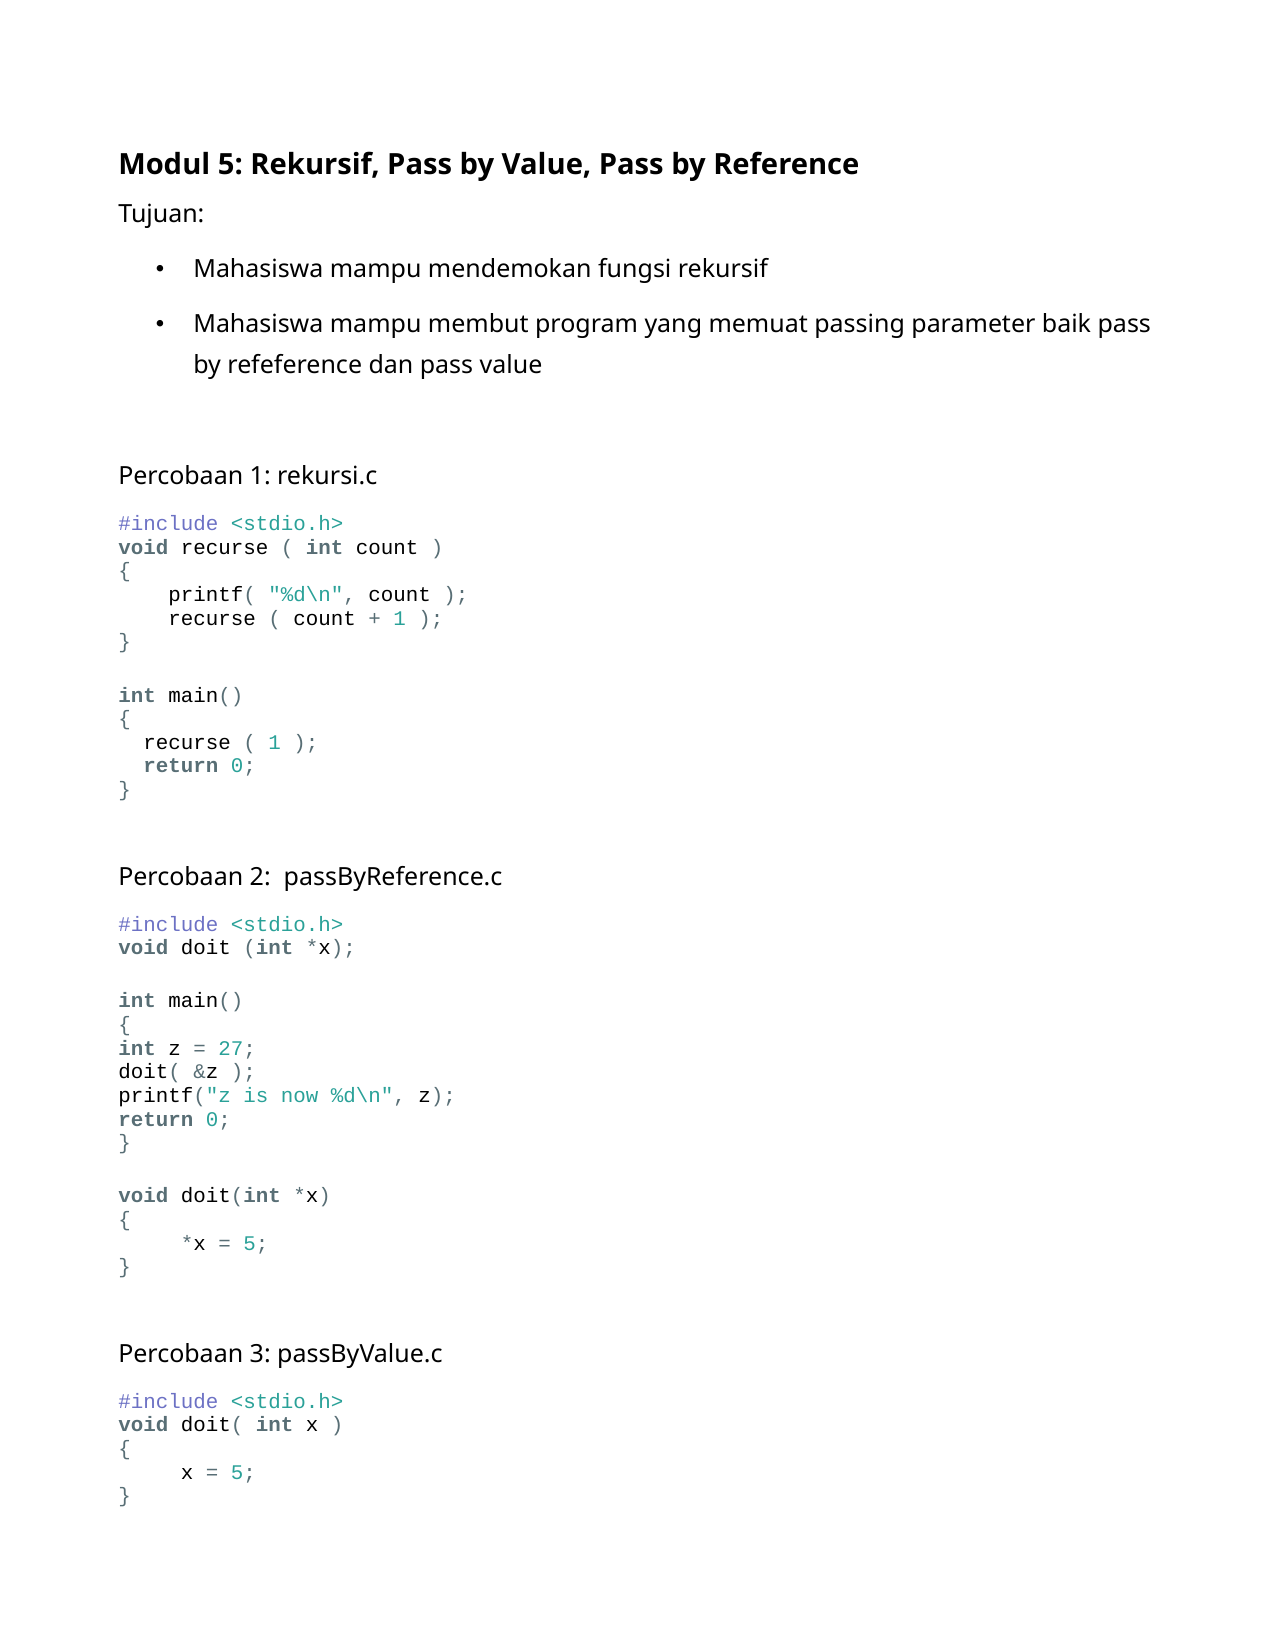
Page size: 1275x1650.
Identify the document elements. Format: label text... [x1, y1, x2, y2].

text { [118, 1438, 1157, 1462]
text printf("z is now %d\n", z); [118, 1085, 1157, 1109]
text { [118, 561, 1157, 584]
text } [118, 1485, 1157, 1509]
text void recurse ( int count ) [118, 537, 1157, 561]
text #include <stdio.h> [118, 513, 1157, 537]
text return 0; [118, 1109, 1157, 1132]
text x = 5; [118, 1462, 1157, 1485]
text int main() [118, 990, 1157, 1014]
text *x = 5; [118, 1233, 1157, 1256]
text void doit (int *x); [118, 937, 1157, 961]
text } [118, 779, 1157, 803]
list Mahasiswa mampu membut program yang memuat passing parameter baik pass by refeference dan pass value [156, 306, 1157, 381]
text printf( "%d\n", count ); [118, 584, 1157, 608]
text } [118, 1256, 1157, 1280]
text void doit(int *x) [118, 1185, 1157, 1209]
subtitle Modul 5: Rekursif, Pass by Value, Pass by Reference [118, 143, 1157, 183]
text #include <stdio.h> [118, 914, 1157, 937]
text int z = 27; [118, 1038, 1157, 1061]
text { [118, 1014, 1157, 1038]
text Tujuan: [118, 195, 1157, 229]
text recurse ( 1 ); [118, 732, 1157, 756]
text Percobaan 2: passByReference.c [118, 858, 1157, 892]
text void doit( int x ) [118, 1414, 1157, 1438]
text { [118, 708, 1157, 732]
text #include <stdio.h> [118, 1391, 1157, 1414]
text Percobaan 1: rekursi.c [118, 458, 1157, 492]
list Mahasiswa mampu mendemokan fungsi rekursif [156, 251, 1157, 285]
text return 0; [118, 756, 1157, 779]
text Percobaan 3: passByValue.c [118, 1335, 1157, 1369]
text recurse ( count + 1 ); [118, 608, 1157, 631]
text int main() [118, 684, 1157, 708]
text } [118, 1132, 1157, 1156]
text } [118, 631, 1157, 655]
text { [118, 1209, 1157, 1233]
text doit( &z ); [118, 1061, 1157, 1085]
